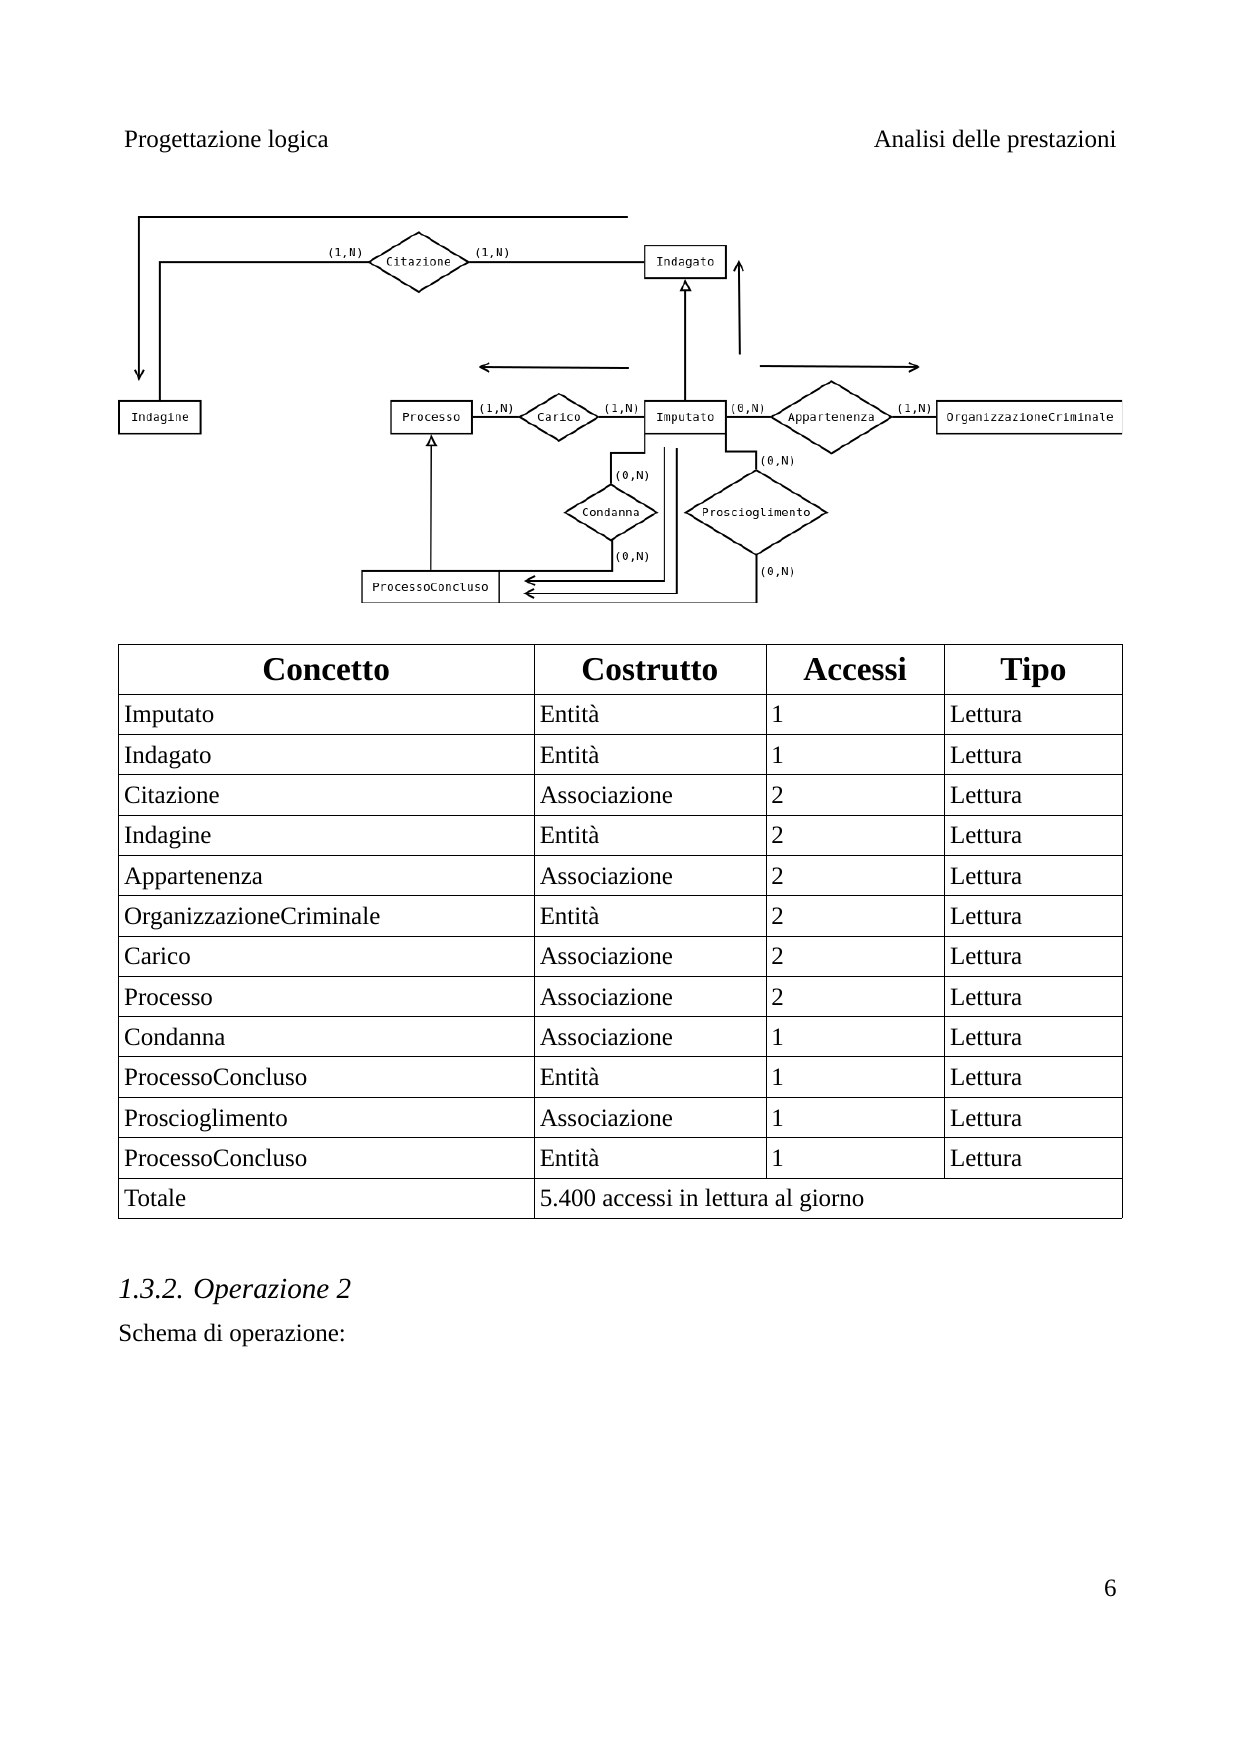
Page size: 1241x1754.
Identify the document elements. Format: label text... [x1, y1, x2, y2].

table_cell Entità [535, 1057, 766, 1097]
table_cell Entità [535, 816, 766, 855]
table_cell ProcessoConcluso [119, 1138, 534, 1177]
table_cell OrganizzazioneCriminale [119, 896, 534, 936]
table_cell ProcessoConcluso [119, 1057, 534, 1097]
table_cell Lettura [945, 856, 1122, 895]
table_cell 1 [767, 735, 944, 774]
table_cell Imputato [119, 695, 534, 734]
table_cell 1 [767, 1057, 944, 1097]
table_cell Entità [535, 695, 766, 734]
subtitle Operazione 2 [118, 1272, 1122, 1305]
table_cell Lettura [945, 1017, 1122, 1056]
table_cell Lettura [945, 937, 1122, 976]
table_cell 1 [767, 1138, 944, 1177]
table_header Tipo [945, 645, 1122, 694]
table_cell Associazione [535, 1098, 766, 1137]
table_cell Totale [119, 1179, 534, 1218]
table_cell 1 [767, 1098, 944, 1137]
table_cell Associazione [535, 856, 766, 895]
table_cell 2 [767, 896, 944, 936]
table_cell Lettura [945, 1057, 1122, 1097]
table_cell Lettura [945, 695, 1122, 734]
table_cell Entità [535, 896, 766, 936]
table_cell 1 [767, 695, 944, 734]
table_cell Entità [535, 1138, 766, 1177]
table_cell Lettura [945, 775, 1122, 814]
table_cell 1 [767, 1017, 944, 1056]
table_cell Lettura [945, 1138, 1122, 1177]
table_cell Associazione [535, 977, 766, 1016]
table_header Accessi [767, 645, 944, 694]
table_cell Lettura [945, 816, 1122, 855]
table_cell 5.400 accessi in lettura al giorno [535, 1179, 1122, 1218]
table_header Concetto [119, 645, 534, 694]
table_cell 2 [767, 816, 944, 855]
table_cell Lettura [945, 896, 1122, 936]
table_cell Citazione [119, 775, 534, 814]
text Schema di operazione: [118, 1318, 1122, 1346]
table_cell Indagine [119, 816, 534, 855]
table_cell 2 [767, 937, 944, 976]
table_cell Entità [535, 735, 766, 774]
picture [118, 216, 1123, 603]
table_cell Indagato [119, 735, 534, 774]
table_cell Condanna [119, 1017, 534, 1056]
table_cell 2 [767, 775, 944, 814]
table_header Costrutto [535, 645, 766, 694]
table_cell Lettura [945, 977, 1122, 1016]
table_cell Associazione [535, 775, 766, 814]
table_cell 2 [767, 856, 944, 895]
table_cell Carico [119, 937, 534, 976]
table_cell 2 [767, 977, 944, 1016]
table_cell Associazione [535, 1017, 766, 1056]
table_cell Associazione [535, 937, 766, 976]
table_cell Appartenenza [119, 856, 534, 895]
table_cell Lettura [945, 735, 1122, 774]
table_cell Processo [119, 977, 534, 1016]
table_cell Proscioglimento [119, 1098, 534, 1137]
table_cell Lettura [945, 1098, 1122, 1137]
